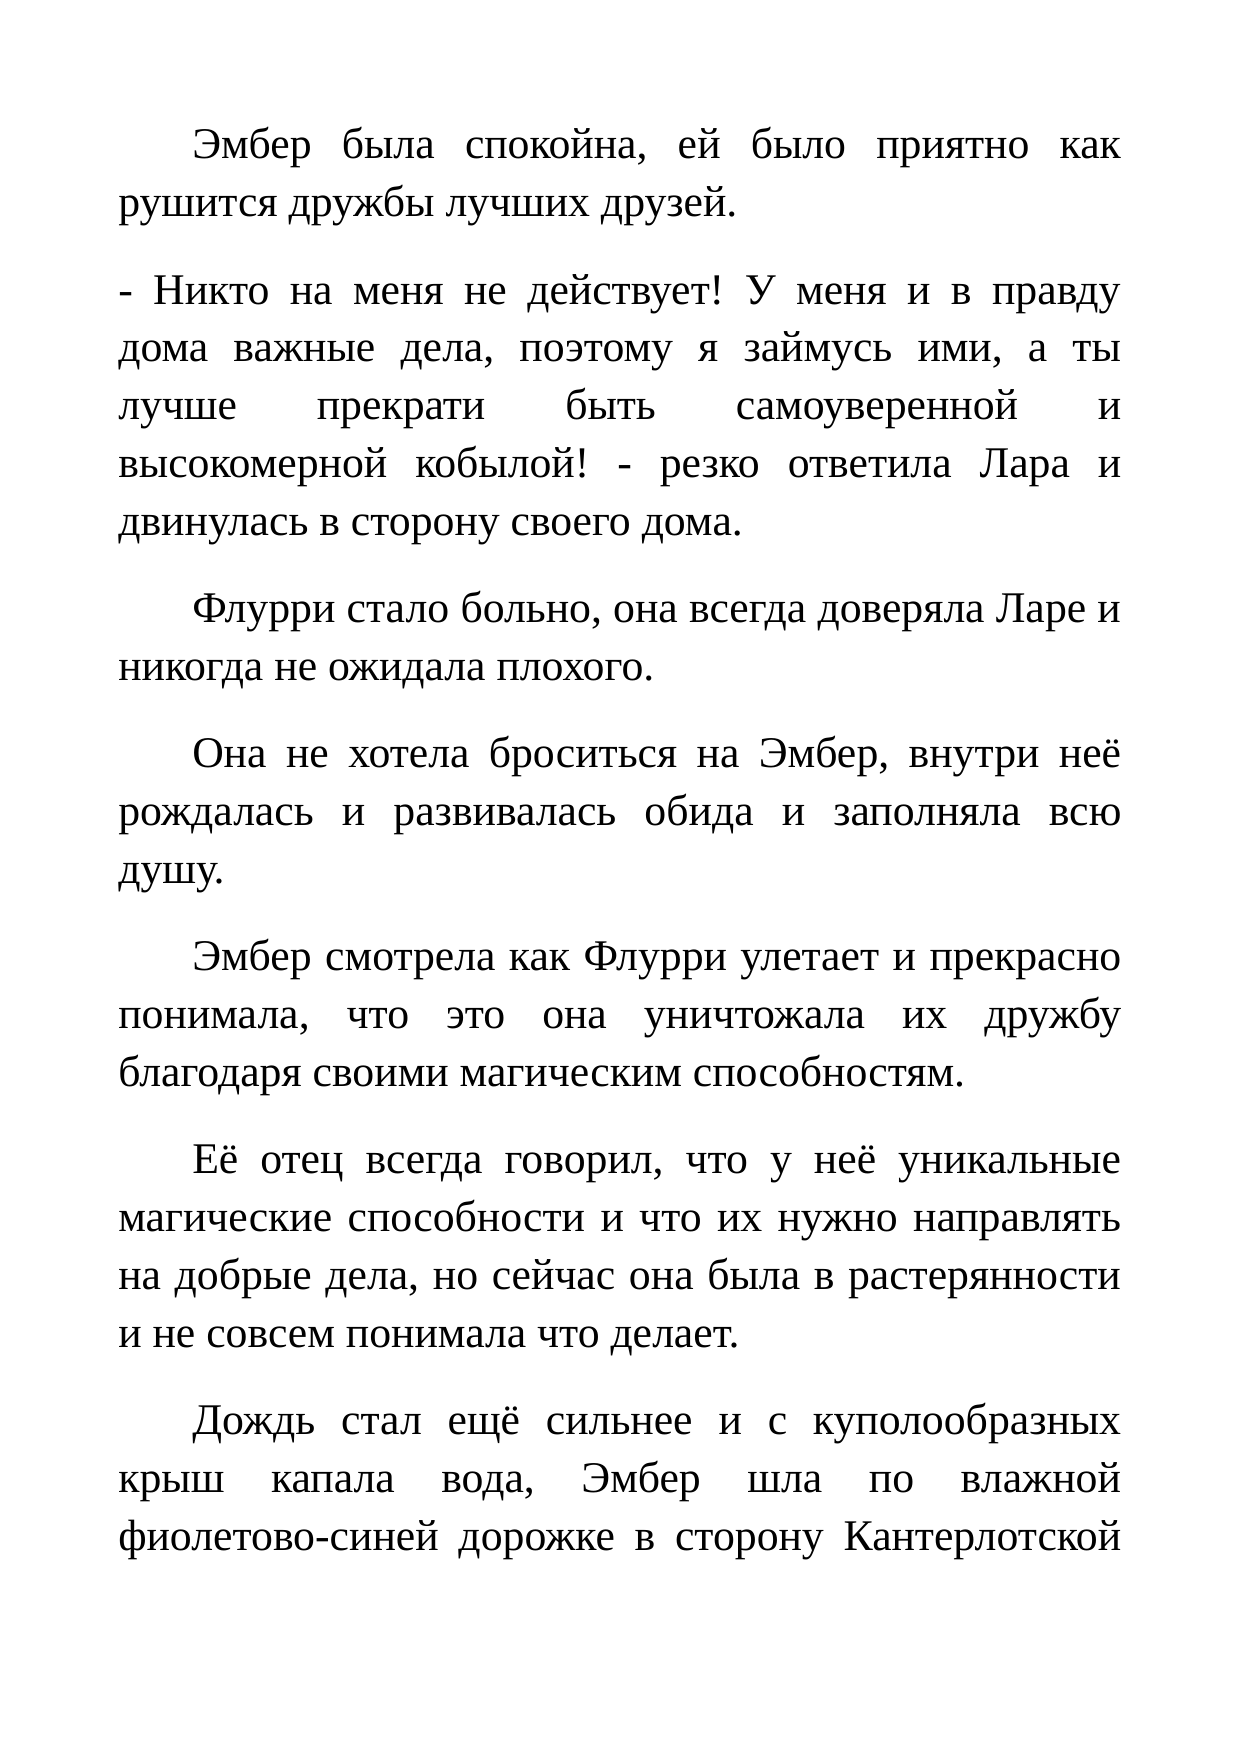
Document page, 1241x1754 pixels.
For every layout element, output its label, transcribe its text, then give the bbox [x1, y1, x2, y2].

text Дождь стал ещё сильнее и с куполообразных крыш капала вода, Эмбер шла по влажной фиолетово-синей дорожке в сторону Кантерлотской [118, 1393, 1122, 1559]
text Эмбер была спокойна, ей было приятно как рушится дружбы лучших друзей. [118, 118, 1122, 226]
text Её отец всегда говорил, что у неё уникальные магические способности и что их нужно направлять на добрые дела, но сейчас она была в растерянности и не совсем понимала что делает. [118, 1133, 1122, 1356]
text - Никто на меня не действует! У меня и в правду дома важные дела, поэтому я займусь ими, а ты лучше прекрати быть самоуверенной и высокомерной кобылой! - резко ответила Лара и двинулась в сторону своего дома. [118, 263, 1122, 545]
text Флурри стало больно, она всегда доверяла Ларе и никогда не ожидала плохого. [118, 582, 1122, 690]
text Эмбер смотрела как Флурри улетает и прекрасно понимала, что это она уничтожала их дружбу благодаря своими магическим способностям. [118, 930, 1122, 1096]
text Она не хотела броситься на Эмбер, внутри неё рождалась и развивалась обида и заполняла всю душу. [118, 727, 1122, 893]
